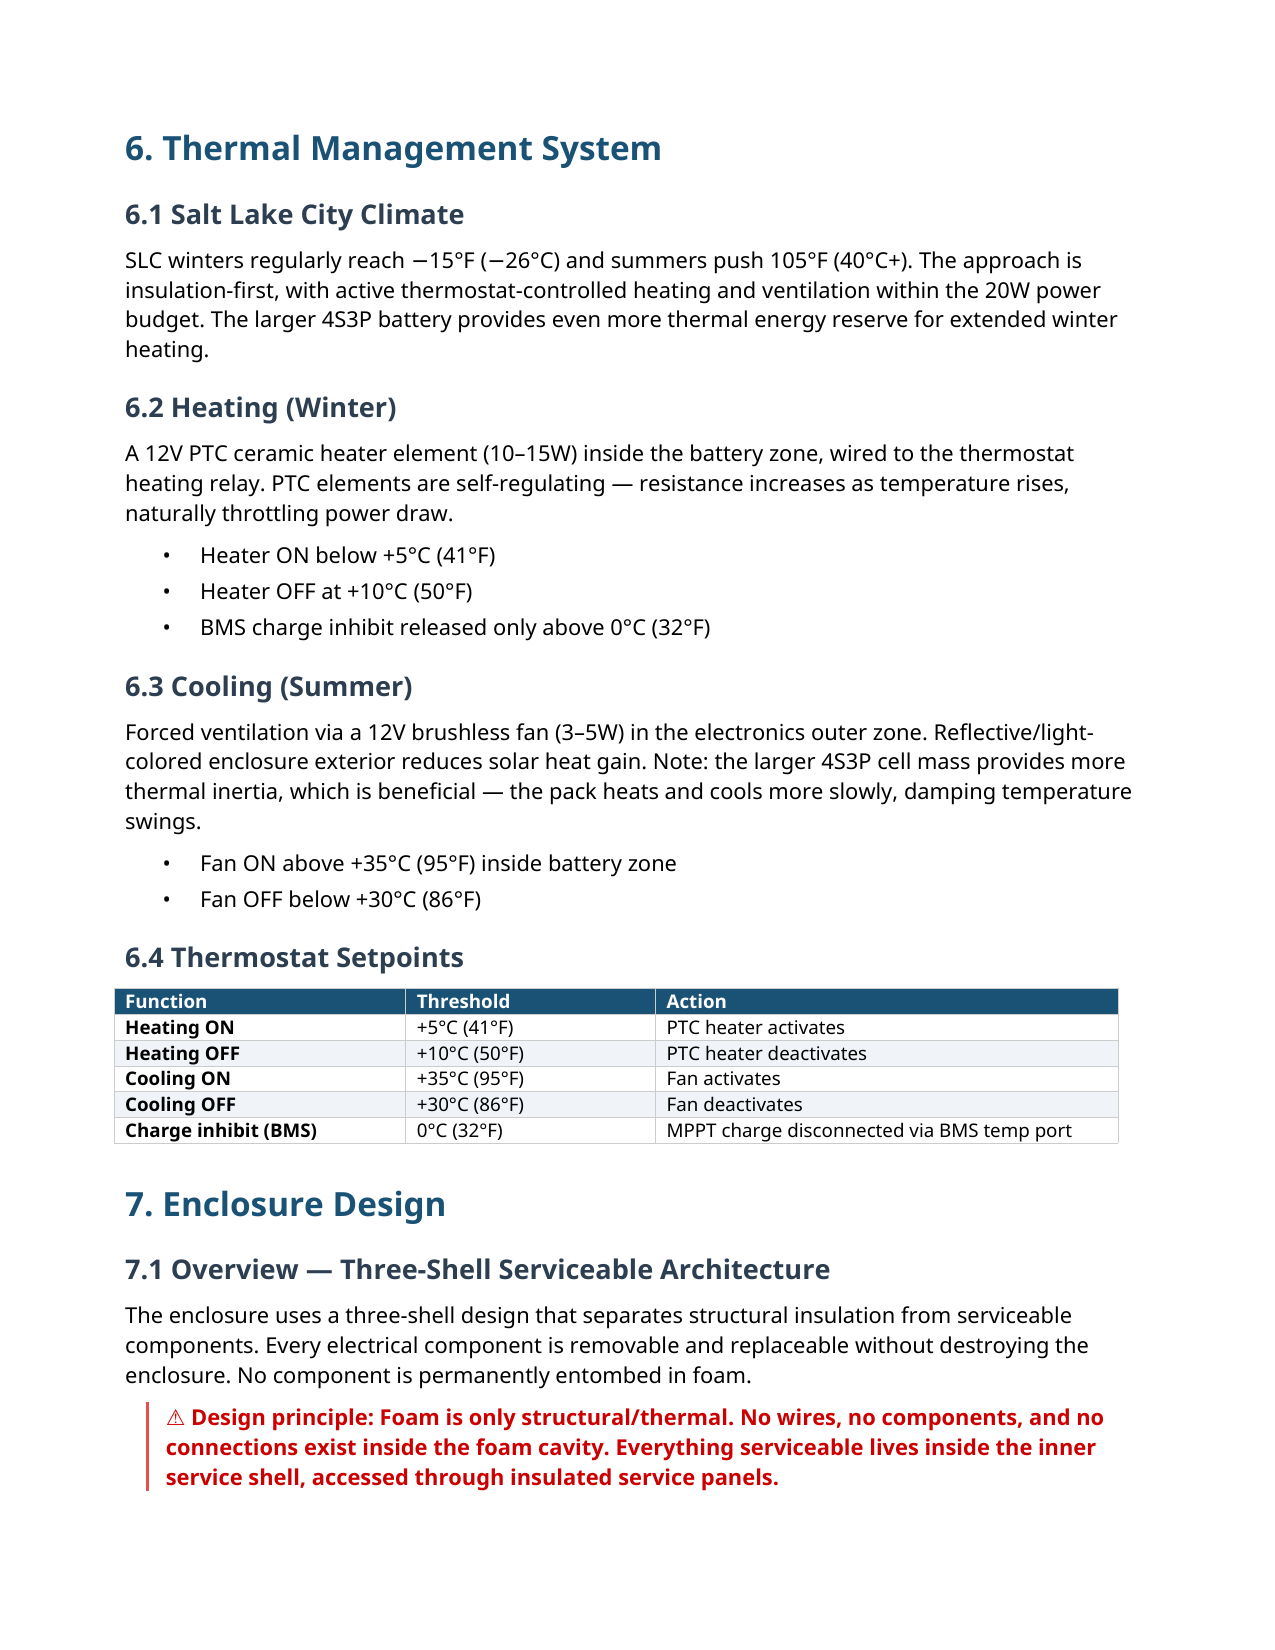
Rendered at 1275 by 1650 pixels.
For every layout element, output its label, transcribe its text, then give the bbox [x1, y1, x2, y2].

text The enclosure uses a three-shell design that separates structural insulation from serviceable components. Every electrical component is removable and replaceable without destroying the enclosure. No component is permanently entombed in foam. [125, 1300, 1150, 1389]
subtitle 6.1 Salt Lake City Climate [125, 195, 1150, 232]
list Heater OFF at +10°C (50°F) [162, 576, 1150, 606]
table_cell Charge inhibit (BMS) [115, 1118, 405, 1143]
table_cell Fan deactivates [656, 1092, 1118, 1117]
table_cell Cooling ON [115, 1067, 405, 1091]
table_header Function [115, 989, 405, 1014]
table_cell Heating OFF [115, 1041, 405, 1066]
subtitle 6.3 Cooling (Summer) [125, 667, 1150, 704]
text Forced ventilation via a 12V brushless fan (3–5W) in the electronics outer zone. Reflective/light-colored enclosure exterior reduces solar heat gain. Note: the larger 4S3P cell mass provides more thermal inertia, which is beneficial — the pack heats and cools more slowly, damping temperature swings. [125, 716, 1150, 836]
text SLC winters regularly reach −15°F (−26°C) and summers push 105°F (40°C+). The approach is insulation-first, with active thermostat-controlled heating and ventilation within the 20W power budget. The larger 4S3P battery provides even more thermal energy reserve for extended winter heating. [125, 245, 1150, 364]
table_cell +35°C (95°F) [406, 1067, 655, 1091]
list BMS charge inhibit released only above 0°C (32°F) [162, 612, 1150, 642]
table_cell Heating ON [115, 1015, 405, 1040]
subtitle 6.2 Heating (Winter) [125, 389, 1150, 426]
text ⚠ Design principle: Foam is only structural/thermal. No wires, no components, and no connections exist inside the foam cavity. Everything serviceable lives inside the inner service shell, accessed through insulated service panels. [149, 1402, 1150, 1491]
table_cell Cooling OFF [115, 1092, 405, 1117]
table_header Action [656, 989, 1118, 1014]
table_header Threshold [406, 989, 655, 1014]
text A 12V PTC ceramic heater element (10–15W) inside the battery zone, wired to the thermostat heating relay. PTC elements are self-regulating — resistance increases as temperature rises, naturally throttling power draw. [125, 438, 1150, 528]
table_cell PTC heater activates [656, 1015, 1118, 1040]
subtitle 7. Enclosure Design [125, 1180, 1150, 1226]
table_cell +5°C (41°F) [406, 1015, 655, 1040]
subtitle 7.1 Overview — Three-Shell Serviceable Architecture [125, 1251, 1150, 1288]
list Fan OFF below +30°C (86°F) [162, 884, 1150, 914]
list Heater ON below +5°C (41°F) [162, 540, 1150, 570]
subtitle 6.4 Thermostat Setpoints [125, 939, 1150, 976]
table_cell MPPT charge disconnected via BMS temp port [656, 1118, 1118, 1143]
table_cell PTC heater deactivates [656, 1041, 1118, 1066]
subtitle 6. Thermal Management System [125, 125, 1150, 170]
table_cell 0°C (32°F) [406, 1118, 655, 1143]
table_cell +10°C (50°F) [406, 1041, 655, 1066]
table_cell Fan activates [656, 1067, 1118, 1091]
list Fan ON above +35°C (95°F) inside battery zone [162, 848, 1150, 878]
table_cell +30°C (86°F) [406, 1092, 655, 1117]
